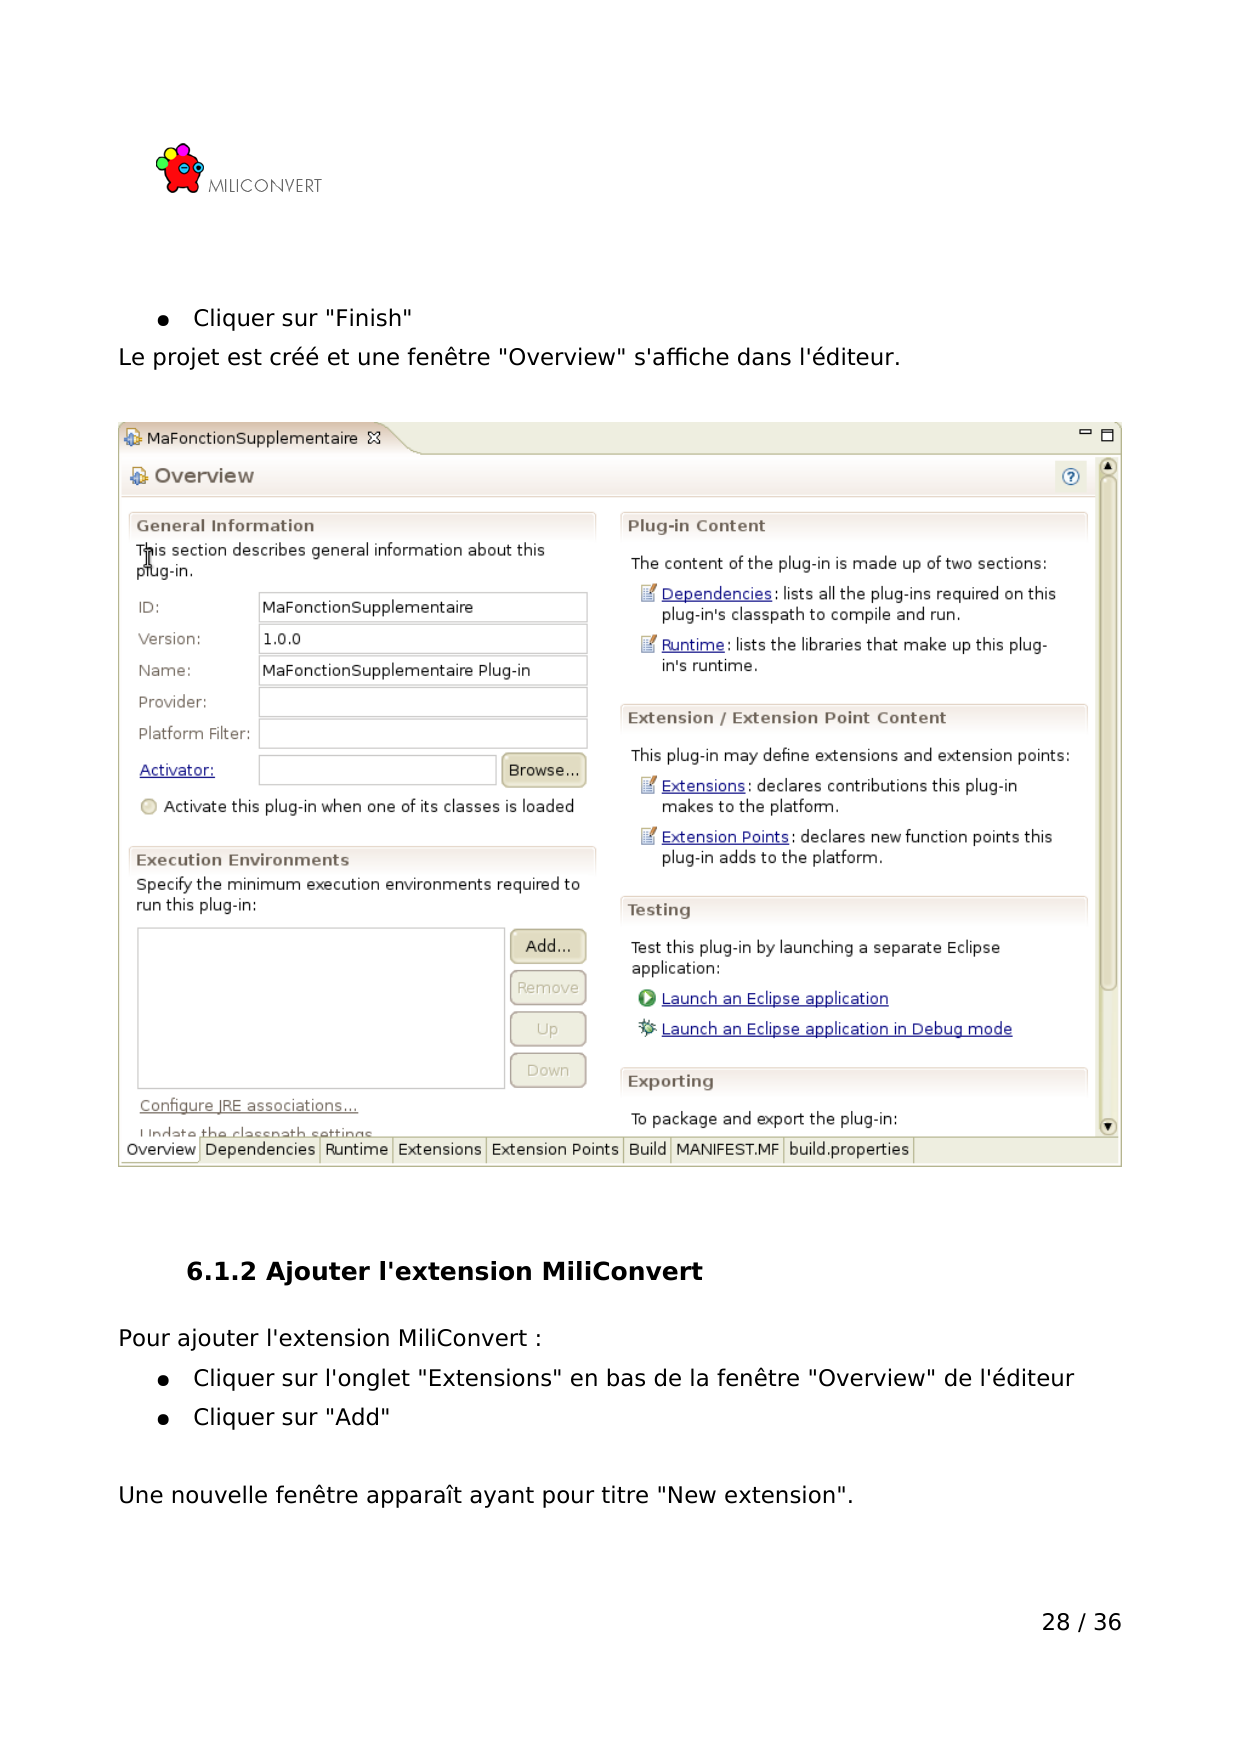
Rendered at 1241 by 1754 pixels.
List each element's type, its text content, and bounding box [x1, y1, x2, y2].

list Cliquer sur l'onglet "Extensions" en bas de la fenêtre "Overview" de l'éditeur [156, 1365, 1122, 1391]
text Le projet est créé et une fenêtre "Overview" s'affiche dans l'éditeur. [118, 344, 1122, 371]
picture [132, 119, 354, 225]
subtitle Ajouter l'extension MiliConvert [177, 1257, 1122, 1286]
picture [118, 422, 1122, 1167]
text Une nouvelle fenêtre apparaît ayant pour titre "New extension". [118, 1482, 1122, 1509]
list Cliquer sur "Finish" [156, 305, 1122, 332]
text Pour ajouter l'extension MiliConvert : [118, 1326, 1122, 1352]
list Cliquer sur "Add" [156, 1404, 1122, 1431]
